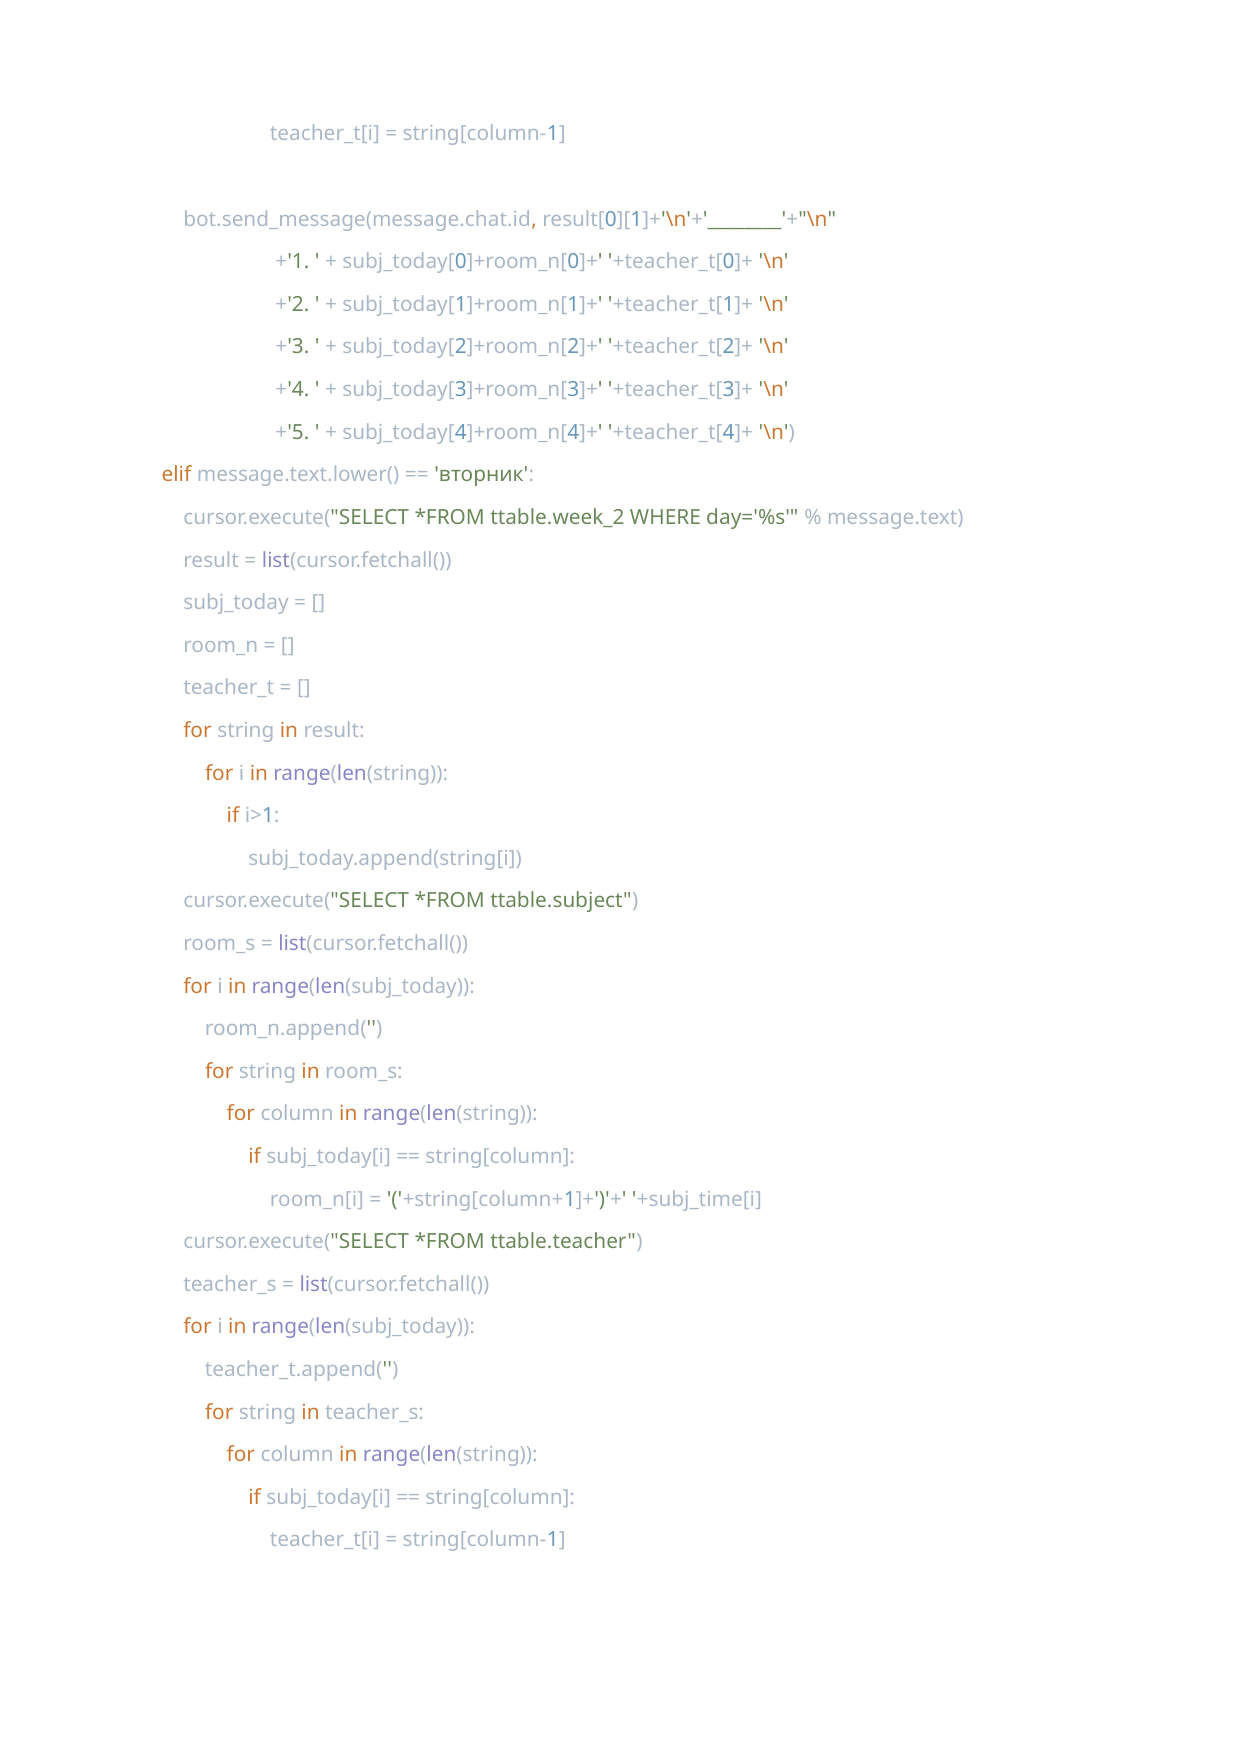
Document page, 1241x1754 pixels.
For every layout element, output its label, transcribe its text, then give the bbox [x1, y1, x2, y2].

text teacher_t[i] = string[column-1] bot.send_message(message.chat.id, result[0][1]+'\n'+'________'+"\n" +'1. ' + subj_today[0]+room_n[0]+' '+teacher_t[0]+ '\n' +'2. ' + subj_today[1]+room_n[1]+' '+teacher_t[1]+ '\n' +'3. ' + subj_today[2]+room_n[2]+' '+teacher_t[2]+ '\n' +'4. ' + subj_today[3]+room_n[3]+' '+teacher_t[3]+ '\n' +'5. ' + subj_today[4]+room_n[4]+' '+teacher_t[4]+ '\n') elif message.text.lower() == 'вторник': cursor.execute("SELECT *FROM ttable.week_2 WHERE day='%s'" % message.text) result = list(cursor.fetchall()) subj_today = [] room_n = [] teacher_t = [] for string in result: for i in range(len(string)): if i>1: subj_today.append(string[i]) cursor.execute("SELECT *FROM ttable.subject") room_s = list(cursor.fetchall()) for i in range(len(subj_today)): room_n.append('') for string in room_s: for column in range(len(string)): if subj_today[i] == string[column]: room_n[i] = '('+string[column+1]+')'+' '+subj_time[i] cursor.execute("SELECT *FROM ttable.teacher") teacher_s = list(cursor.fetchall()) for i in range(len(subj_today)): teacher_t.append('') for string in teacher_s: for column in range(len(string)): if subj_today[i] == string[column]: teacher_t[i] = string[column-1] [118, 118, 1122, 1596]
